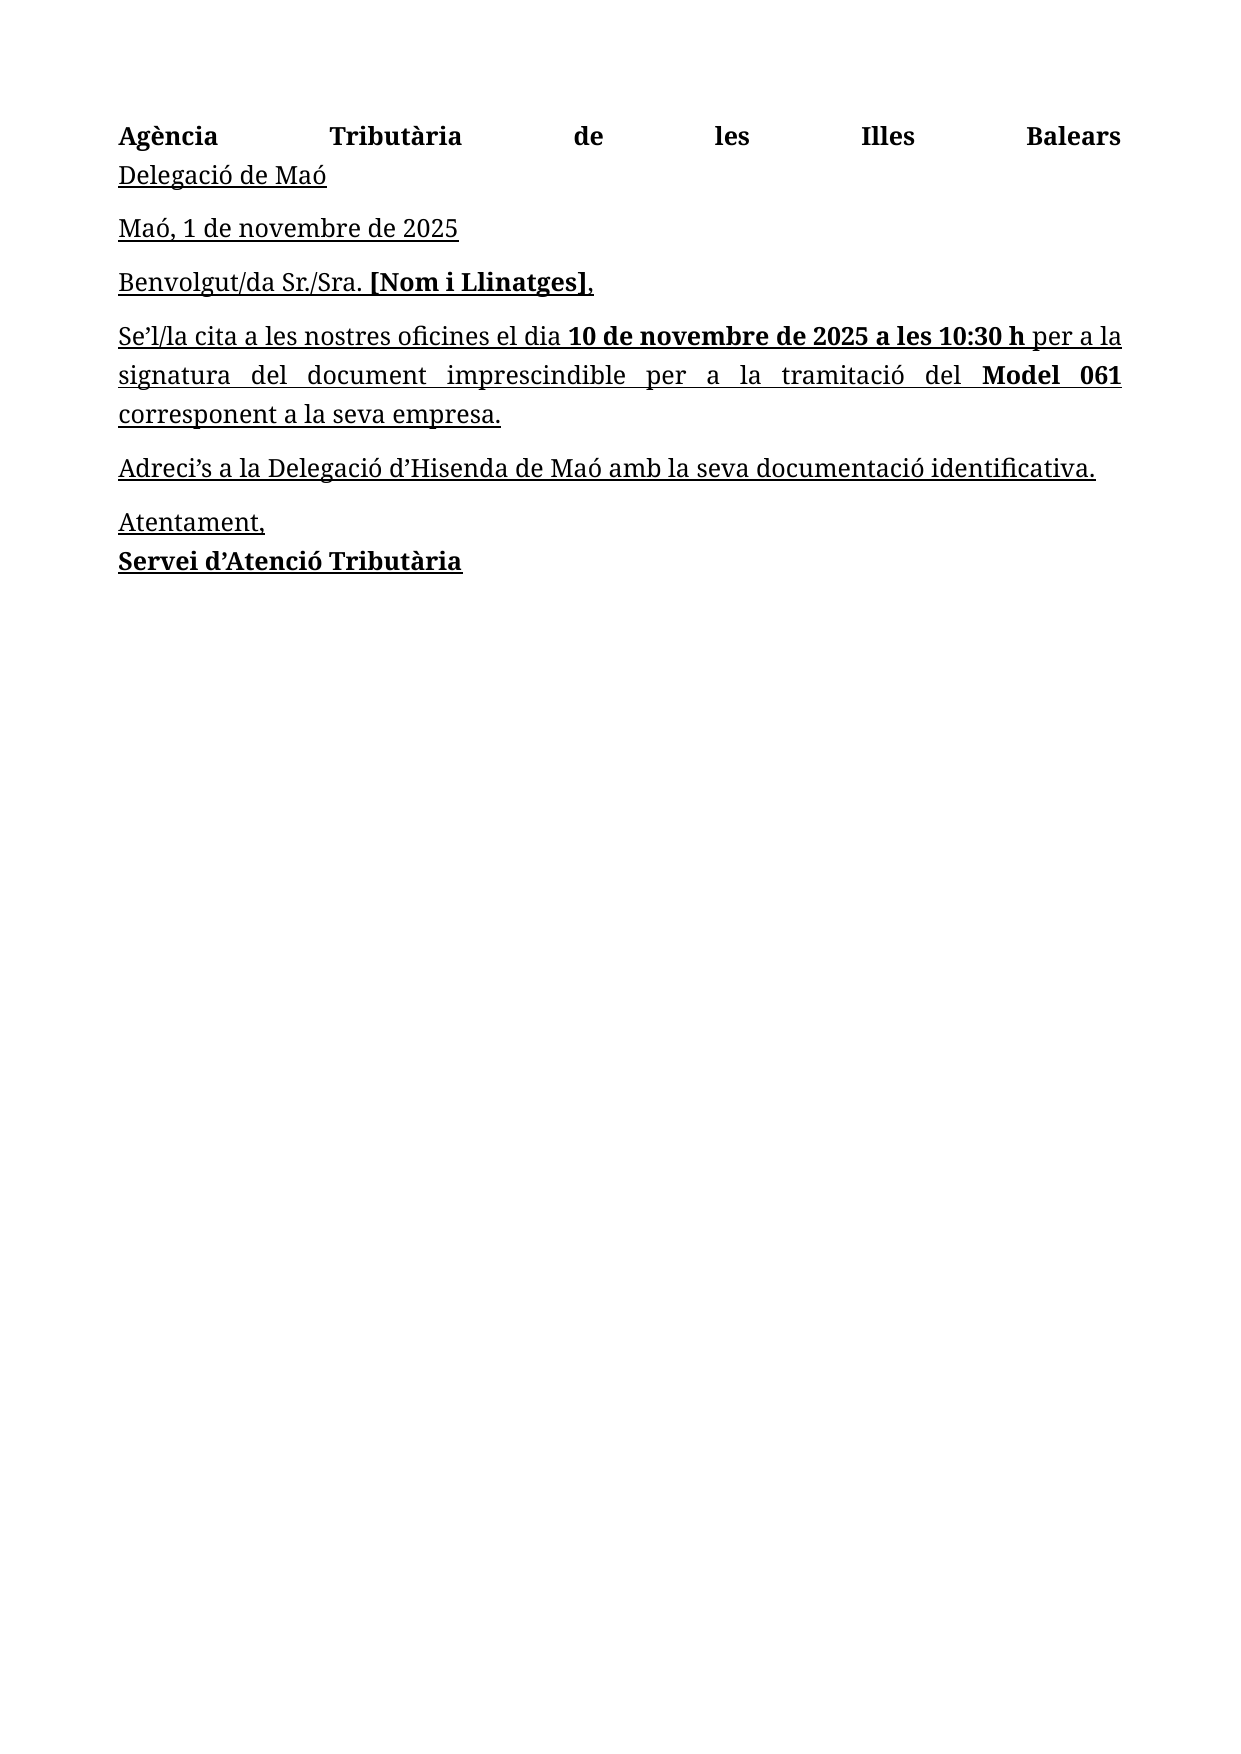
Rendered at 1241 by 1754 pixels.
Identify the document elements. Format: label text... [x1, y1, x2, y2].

text corresponent a la seva empresa. [118, 388, 1122, 431]
text Agència Tributària de les Illes Balears Delegació de Maó [118, 118, 1122, 191]
text Se’l/la cita a les nostres oficines el dia 10 de novembre de 2025 a les 10:30 h per a la [118, 318, 1122, 347]
text Adreci’s a la Delegació d’Hisenda de Maó amb la seva documentació identificativa. [118, 451, 1122, 485]
text Atentament, Servei d’Atenció Tributària [118, 504, 1122, 578]
text Benvolgut/da Sr./Sra. [Nom i Llinatges], [118, 265, 1122, 299]
text Maó, 1 de novembre de 2025 [118, 211, 1122, 245]
text signatura del document imprescindible per a la tramitació del Model 061 [118, 349, 1122, 387]
